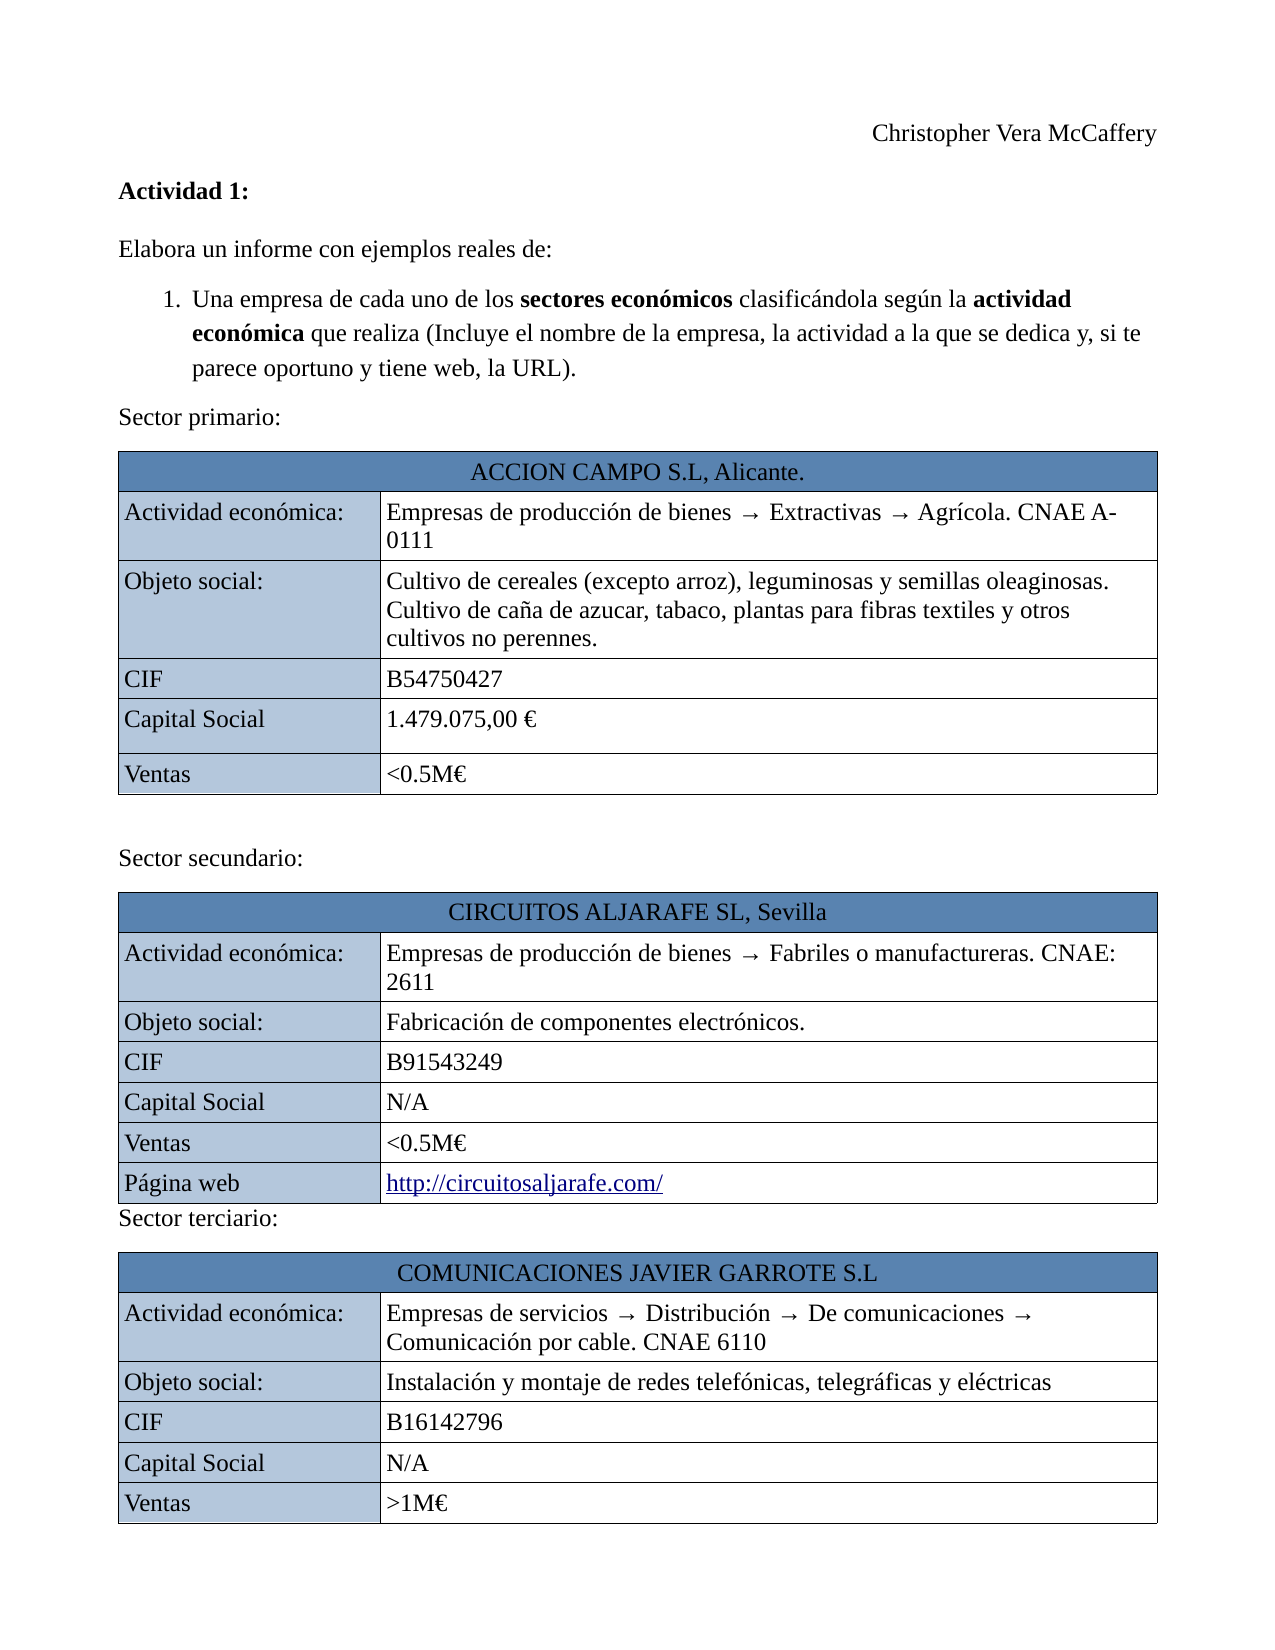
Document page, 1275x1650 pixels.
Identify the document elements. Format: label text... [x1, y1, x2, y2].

table_cell B16142796 [381, 1402, 1157, 1442]
table_cell Objeto social: [119, 1362, 380, 1401]
text Sector terciario: [118, 1204, 1157, 1231]
text Sector secundario: [118, 843, 1157, 871]
text Actividad 1: [118, 176, 1157, 205]
table_cell 1.479.075,00 € [381, 699, 1157, 753]
table_cell Actividad económica: [119, 1293, 380, 1361]
table_cell >1M€ [381, 1483, 1157, 1522]
table_cell Página web [119, 1163, 380, 1203]
table_header ACCION CAMPO S.L, Alicante. [119, 452, 1157, 491]
table_cell Empresas de producción de bienes → Extractivas → Agrícola. CNAE A-0111 [381, 492, 1157, 560]
table_cell Ventas [119, 1483, 380, 1522]
table_cell Capital Social [119, 1083, 380, 1122]
table_cell <0.5M€ [381, 754, 1157, 793]
table_cell http://circuitosaljarafe.com/ [381, 1163, 1157, 1203]
table_cell Instalación y montaje de redes telefónicas, telegráficas y eléctricas [381, 1362, 1157, 1401]
table_cell CIF [119, 659, 380, 698]
table_header COMUNICACIONES JAVIER GARROTE S.L [119, 1253, 1157, 1292]
table_cell Actividad económica: [119, 933, 380, 1001]
table_cell B54750427 [381, 659, 1157, 698]
table_cell B91543249 [381, 1042, 1157, 1082]
table_cell Ventas [119, 1123, 380, 1162]
table_cell Capital Social [119, 1443, 380, 1482]
table_cell CIF [119, 1042, 380, 1082]
text Elabora un informe con ejemplos reales de: [118, 234, 1157, 263]
table_cell Capital Social [119, 699, 380, 753]
table_cell Actividad económica: [119, 492, 380, 560]
text Sector primario: [118, 402, 1157, 430]
table_cell Objeto social: [119, 561, 380, 658]
table_cell N/A [381, 1083, 1157, 1122]
table_cell Cultivo de cereales (excepto arroz), leguminosas y semillas oleaginosas. Cultivo de caña de azucar, tabaco, plantas para fibras textiles y otros cultivos no perennes. [381, 561, 1157, 658]
table_cell <0.5M€ [381, 1123, 1157, 1162]
table_header CIRCUITOS ALJARAFE SL, Sevilla [119, 893, 1157, 932]
table_cell CIF [119, 1402, 380, 1442]
table_cell Ventas [119, 754, 380, 793]
list Una empresa de cada uno de los sectores económicos clasificándola según la actividad económica que realiza (Incluye el nombre de la empresa, la actividad a la que se dedica y, si te parece oportuno y tiene web, la URL). [162, 284, 1157, 381]
table_cell N/A [381, 1443, 1157, 1482]
table_cell Objeto social: [119, 1002, 380, 1041]
table_cell Empresas de producción de bienes → Fabriles o manufactureras. CNAE: 2611 [381, 933, 1157, 1001]
table_cell Empresas de servicios → Distribución → De comunicaciones → Comunicación por cable. CNAE 6110 [381, 1293, 1157, 1361]
table_cell Fabricación de componentes electrónicos. [381, 1002, 1157, 1041]
